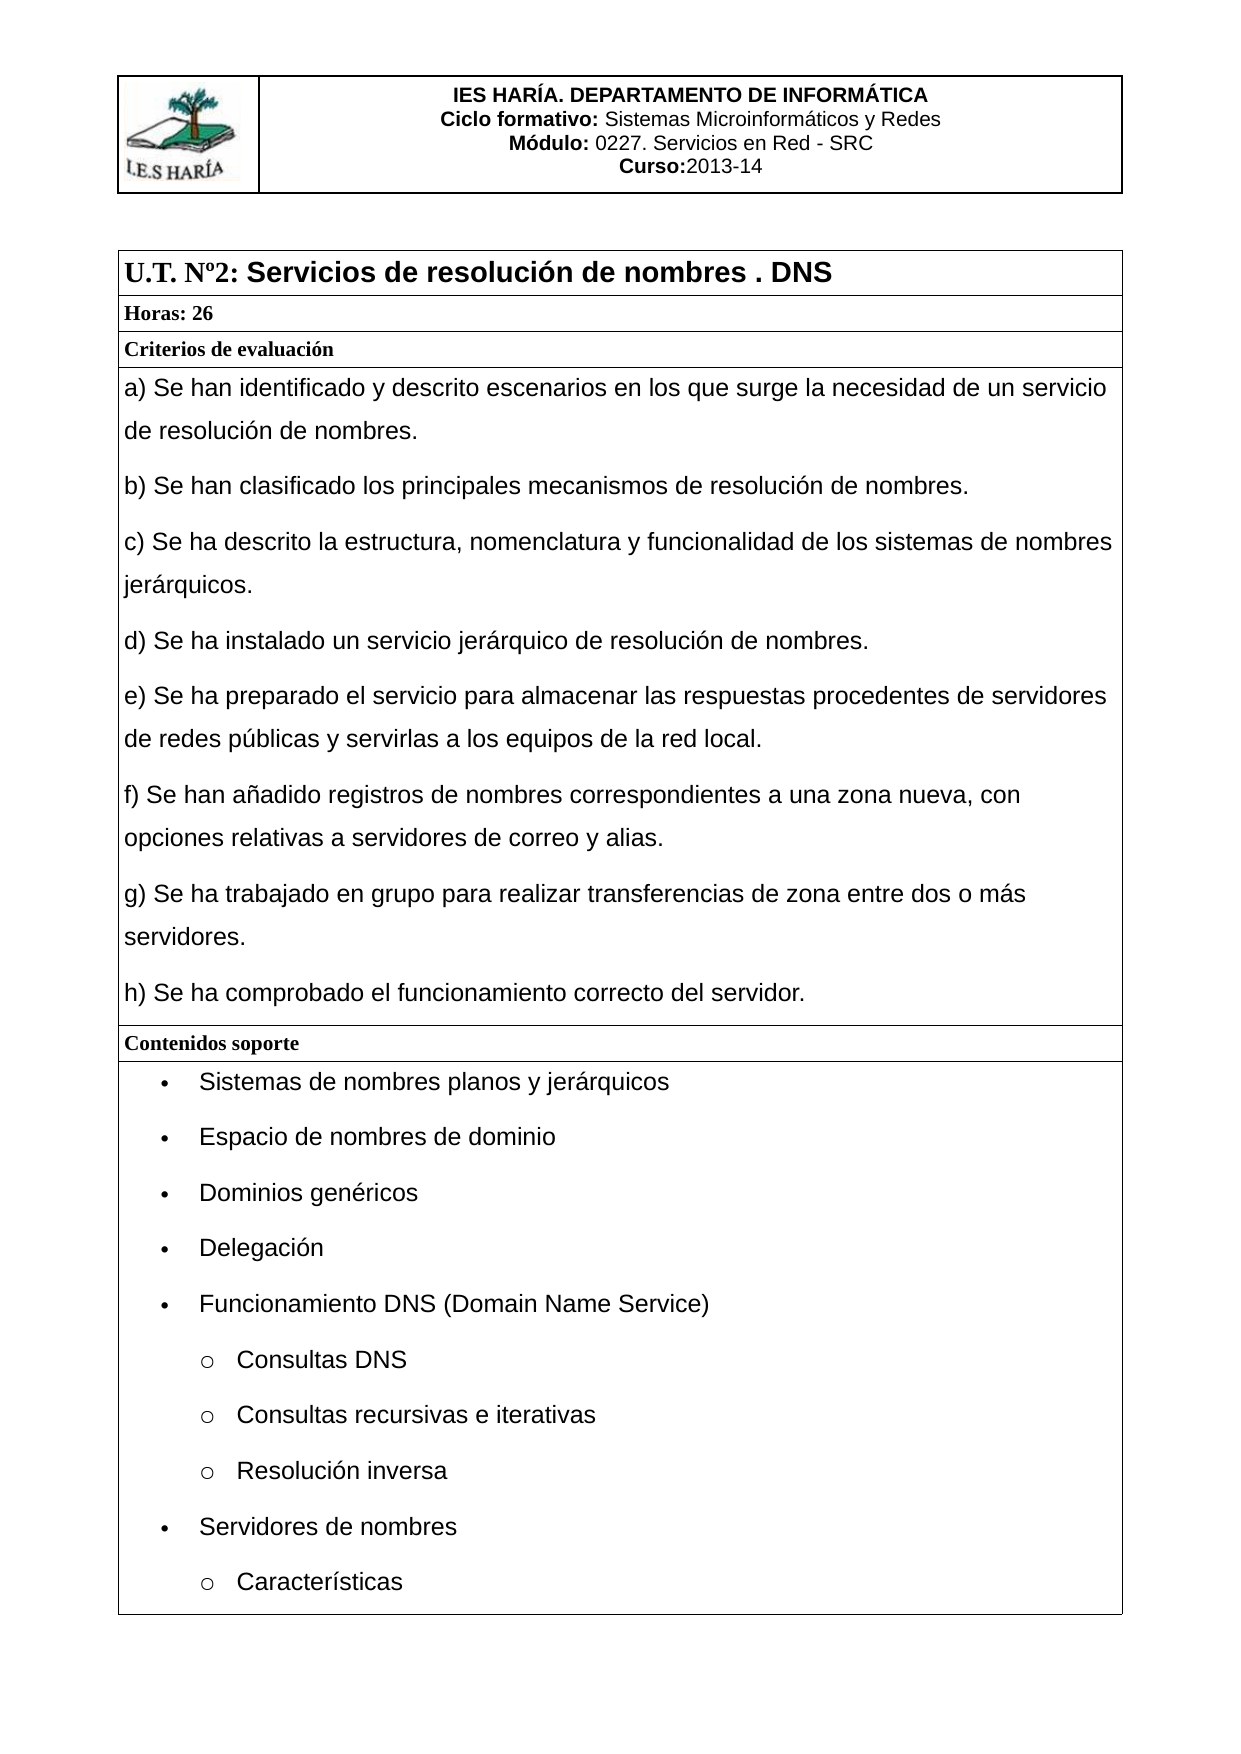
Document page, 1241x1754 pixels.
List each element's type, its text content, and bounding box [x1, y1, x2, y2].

table_cell Horas: 26 [119, 296, 1122, 331]
table_cell Criterios de evaluación [119, 332, 1122, 367]
picture [123, 82, 241, 181]
table_cell Sistemas de nombres planos y jerárquicos Espacio de nombres de dominio Dominios genéricos Delegación Funcionamiento DNS (Domain Name Service) Consultas DNS Consultas recursivas e iterativas Resolución inversa Servidores de nombres Características Tipos (primario, secundario, cache, reenviador) Zonas primarias y secundarias Transferencia de zonas Base de datos DNS Estructura Tipos de registros DNS dinámico Clientes DNS (resolvers) en sistemas operativos libres y propietarios Configuración Servidores DNS en sistemas operativos libres y propietarios Instalación Arranque y parada Ficheros y parámetros de configuración básica Archivos de zona Configurar servidores primarios, secundarios y caches Herramientas para consultar un servidor DNS [119, 1062, 1122, 1614]
table_cell Contenidos soporte [119, 1026, 1122, 1061]
table_header U.T. Nº2: Servicios de resolución de nombres . DNS [119, 251, 1122, 295]
table_cell a) Se han identificado y descrito escenarios en los que surge la necesidad de un servicio de resolución de nombres. b) Se han clasificado los principales mecanismos de resolución de nombres. c) Se ha descrito la estructura, nomenclatura y funcionalidad de los sistemas de nombres jerárquicos. d) Se ha instalado un servicio jerárquico de resolución de nombres. e) Se ha preparado el servicio para almacenar las respuestas procedentes de servidores de redes públicas y servirlas a los equipos de la red local. f) Se han añadido registros de nombres correspondientes a una zona nueva, con opciones relativas a servidores de correo y alias. g) Se ha trabajado en grupo para realizar transferencias de zona entre dos o más servidores. h) Se ha comprobado el funcionamiento correcto del servidor. [119, 368, 1122, 1024]
